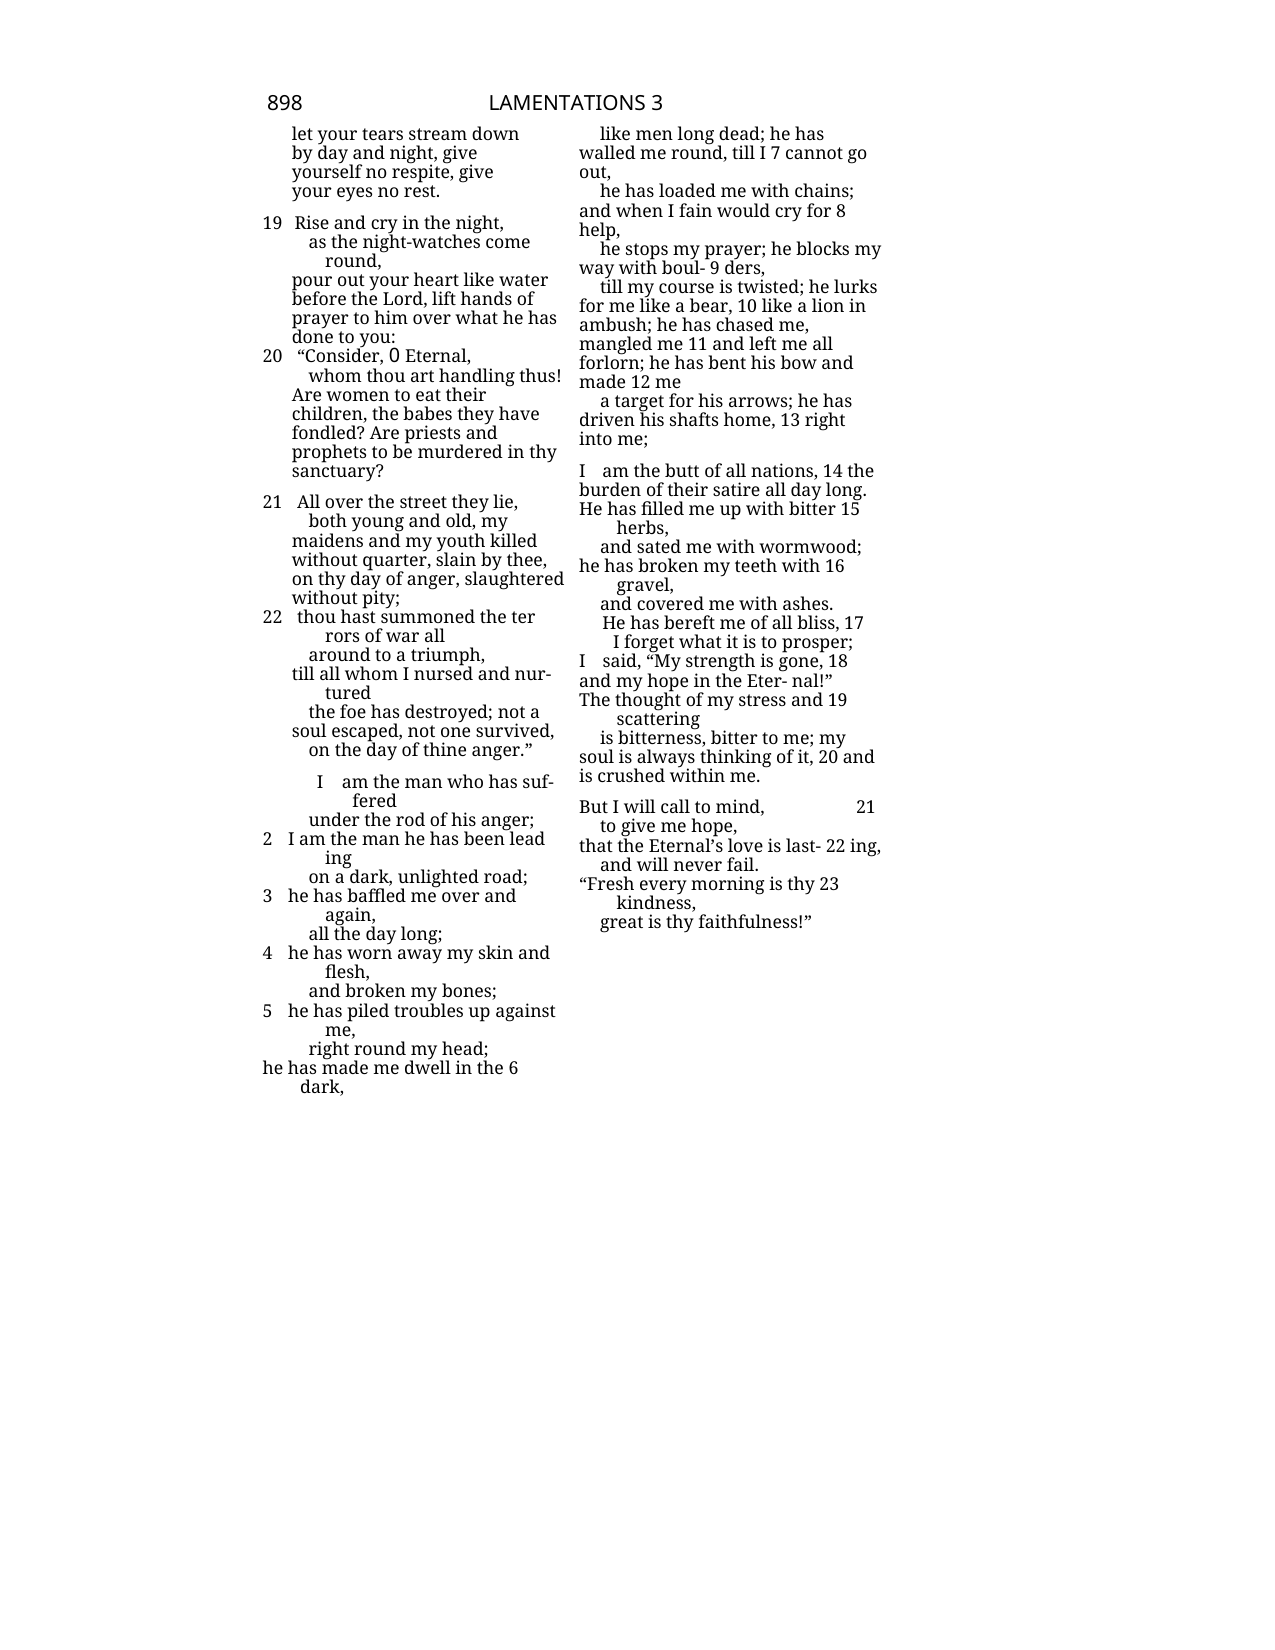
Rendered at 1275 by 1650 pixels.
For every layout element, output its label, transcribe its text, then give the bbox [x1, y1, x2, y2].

list he has piled troubles up against [262, 1002, 566, 1021]
text is bitterness, bitter to me; my soul is always thinking of it, 20 and is crushed within me. [579, 729, 883, 786]
text right round my head; [292, 1040, 566, 1059]
text that the Eternal’s love is last- 22 ing, [579, 837, 883, 856]
text both young and old, my maidens and my youth killed without quarter, slain by thee, on thy day of anger, slaughtered without pity; [292, 513, 566, 608]
list All over the street they lie, [262, 494, 566, 513]
text he stops my prayer; he blocks my way with boul- 9 ders, [579, 240, 883, 278]
text “Fresh every morning is thy 23 kindness, [579, 875, 883, 913]
text till all whom I nursed and nur­tured [292, 665, 566, 703]
text he has broken my teeth with 16 gravel, [579, 557, 883, 596]
text let your tears stream down by day and night, give yourself no respite, give your eyes no rest. [292, 126, 523, 202]
text on the day of thine anger.” [292, 741, 566, 761]
text and will never fail. [579, 856, 883, 875]
text great is thy faithfulness!” [579, 913, 883, 932]
text The thought of my stress and 19 scattering [579, 691, 883, 729]
text and sated me with worm­wood; [600, 538, 883, 557]
text whom thou art handling thus! Are women to eat their children, the babes they have fondled? Are priests and prophets to be murdered in thy sanctuary? [292, 367, 566, 481]
text rors of war all around to a triumph, [308, 627, 510, 665]
text He has filled me up with bitter 15 herbs, [579, 500, 883, 538]
text flesh, [308, 964, 566, 983]
text again, [308, 906, 566, 926]
text and broken my bones; [292, 983, 566, 1002]
text he has made me dwell in the 6 dark, [262, 1059, 566, 1097]
text on a dark, unlighted road; [292, 868, 566, 887]
text ing [308, 849, 566, 868]
text a target for his arrows; he has driven his shafts home, 13 right into me; [579, 392, 883, 449]
list am the man who has suf­fered [317, 773, 566, 811]
list said, “My strength is gone, 18 and my hope in the Eter- nal!” [579, 653, 883, 691]
text He has bereft me of all bliss, 17 I forget what it is to prosper; [583, 614, 883, 653]
text pour out your heart like water before the Lord, lift hands of prayer to him over what he has done to you: [292, 271, 566, 348]
text he has loaded me with chains; and when I fain would cry for 8 help, [579, 183, 883, 240]
text and covered me with ashes. [579, 596, 883, 614]
text me, [308, 1021, 566, 1040]
text like men long dead; he has walled me round, till I 7 cannot go out, [579, 126, 883, 183]
text under the rod of his anger; [292, 811, 566, 830]
list Rise and cry in the night, [262, 214, 566, 233]
text But I will call to mind, 21 [579, 799, 883, 818]
text all the day long; [292, 926, 566, 944]
text till my course is twisted; he lurks for me like a bear, 10 like a lion in ambush; he has chased me, mangled me 11 and left me all forlorn; he has bent his bow and made 12 me [579, 278, 883, 392]
text to give me hope, [579, 818, 883, 837]
text the foe has destroyed; not a soul escaped, not one sur­vived, [292, 703, 566, 741]
list he has baffled me over and [262, 887, 566, 906]
list he has worn away my skin and [262, 944, 566, 964]
list “Consider, 0 Eternal, [262, 348, 566, 367]
list am the butt of all nations, 14 the burden of their satire all day long. [579, 462, 883, 500]
list thou hast summoned the ter­ [262, 608, 566, 627]
text as the night-watches come round, [308, 233, 566, 271]
list I am the man he has been lead­ [262, 830, 566, 849]
